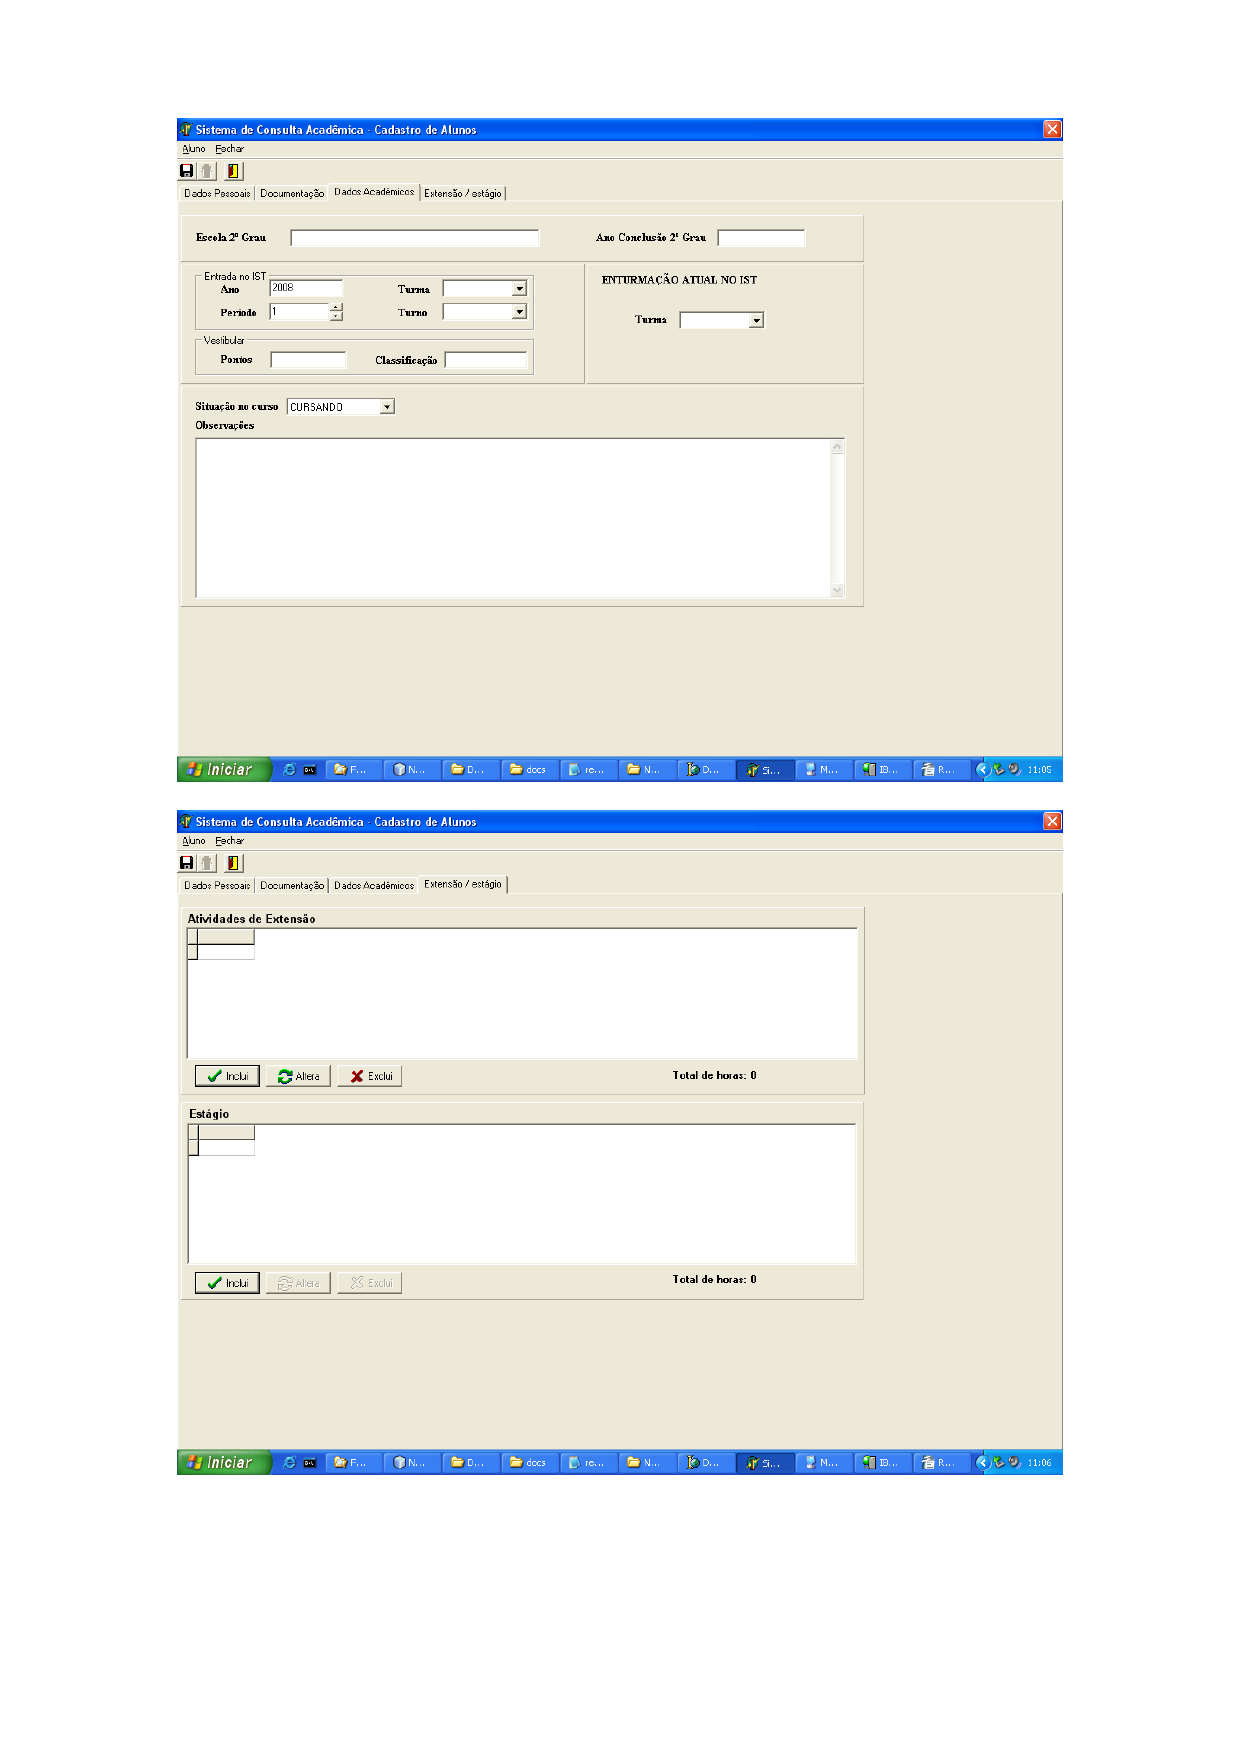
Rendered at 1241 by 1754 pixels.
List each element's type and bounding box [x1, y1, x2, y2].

table_cell [118, 811, 1122, 1503]
table_cell [118, 118, 1122, 811]
picture [177, 810, 1063, 1475]
picture [177, 118, 1063, 782]
